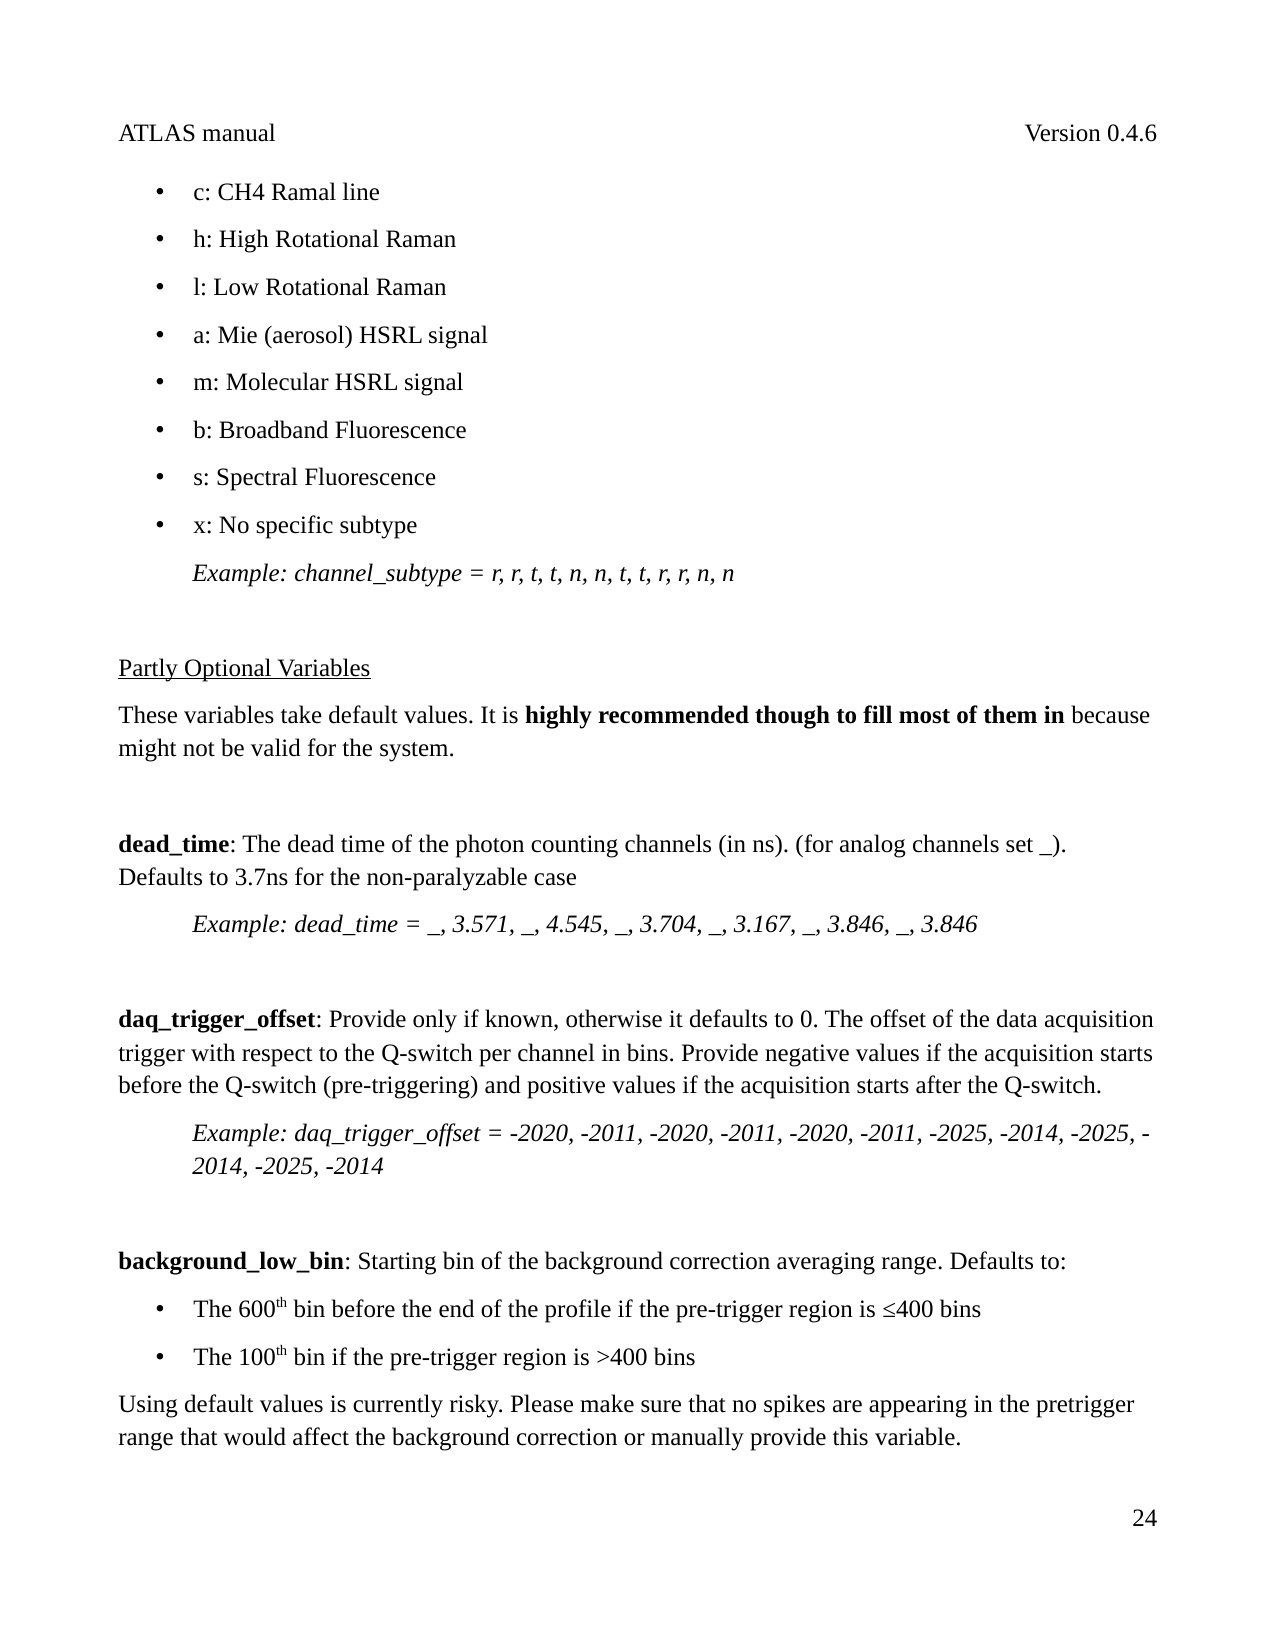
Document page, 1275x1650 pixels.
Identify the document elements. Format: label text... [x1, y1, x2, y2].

list x: No specific subtype [156, 510, 1157, 539]
text background_low_bin: Starting bin of the background correction averaging range. Defaults to: [118, 1246, 1157, 1275]
list a: Mie (aerosol) HSRL signal [156, 320, 1157, 348]
list s: Spectral Fluorescence [156, 462, 1157, 491]
list b: Broadband Fluorescence [156, 415, 1157, 444]
text Partly Optional Variables [118, 653, 1157, 682]
text These variables take default values. It is highly recommended though to fill most of them in because might not be valid for the system. [118, 701, 1157, 762]
text Using default values is currently risky. Please make sure that no spikes are appearing in the pretrigger range that would affect the background correction or manually provide this variable. [118, 1389, 1157, 1451]
text Example: channel_subtype = r, r, t, t, n, n, t, t, r, r, n, n [118, 558, 1157, 586]
list h: High Rotational Raman [156, 224, 1157, 253]
text Example: daq_trigger_offset = -2020, -2011, -2020, -2011, -2020, -2011, -2025, -2014, -2025, - 2014, -2025, -2014 [118, 1118, 1157, 1180]
list l: Low Rotational Raman [156, 272, 1157, 301]
list The 100th bin if the pre-trigger region is >400 bins [156, 1342, 1157, 1370]
list The 600th bin before the end of the profile if the pre-trigger region is ≤400 bins [156, 1294, 1157, 1323]
list c: CH4 Ramal line [156, 177, 1157, 206]
text daq_trigger_offset: Provide only if known, otherwise it defaults to 0. The offset of the data acquisition trigger with respect to the Q-switch per channel in bins. Provide negative values if the acquisition starts before the Q-switch (pre-triggering) and positive values if the acquisition starts after the Q-switch. [118, 1004, 1157, 1099]
text Example: dead_time = _, 3.571, _, 4.545, _, 3.704, _, 3.167, _, 3.846, _, 3.846 [118, 909, 1157, 938]
list m: Molecular HSRL signal [156, 367, 1157, 396]
text dead_time: The dead time of the photon counting channels (in ns). (for analog channels set _). Defaults to 3.7ns for the non-paralyzable case [118, 829, 1157, 891]
